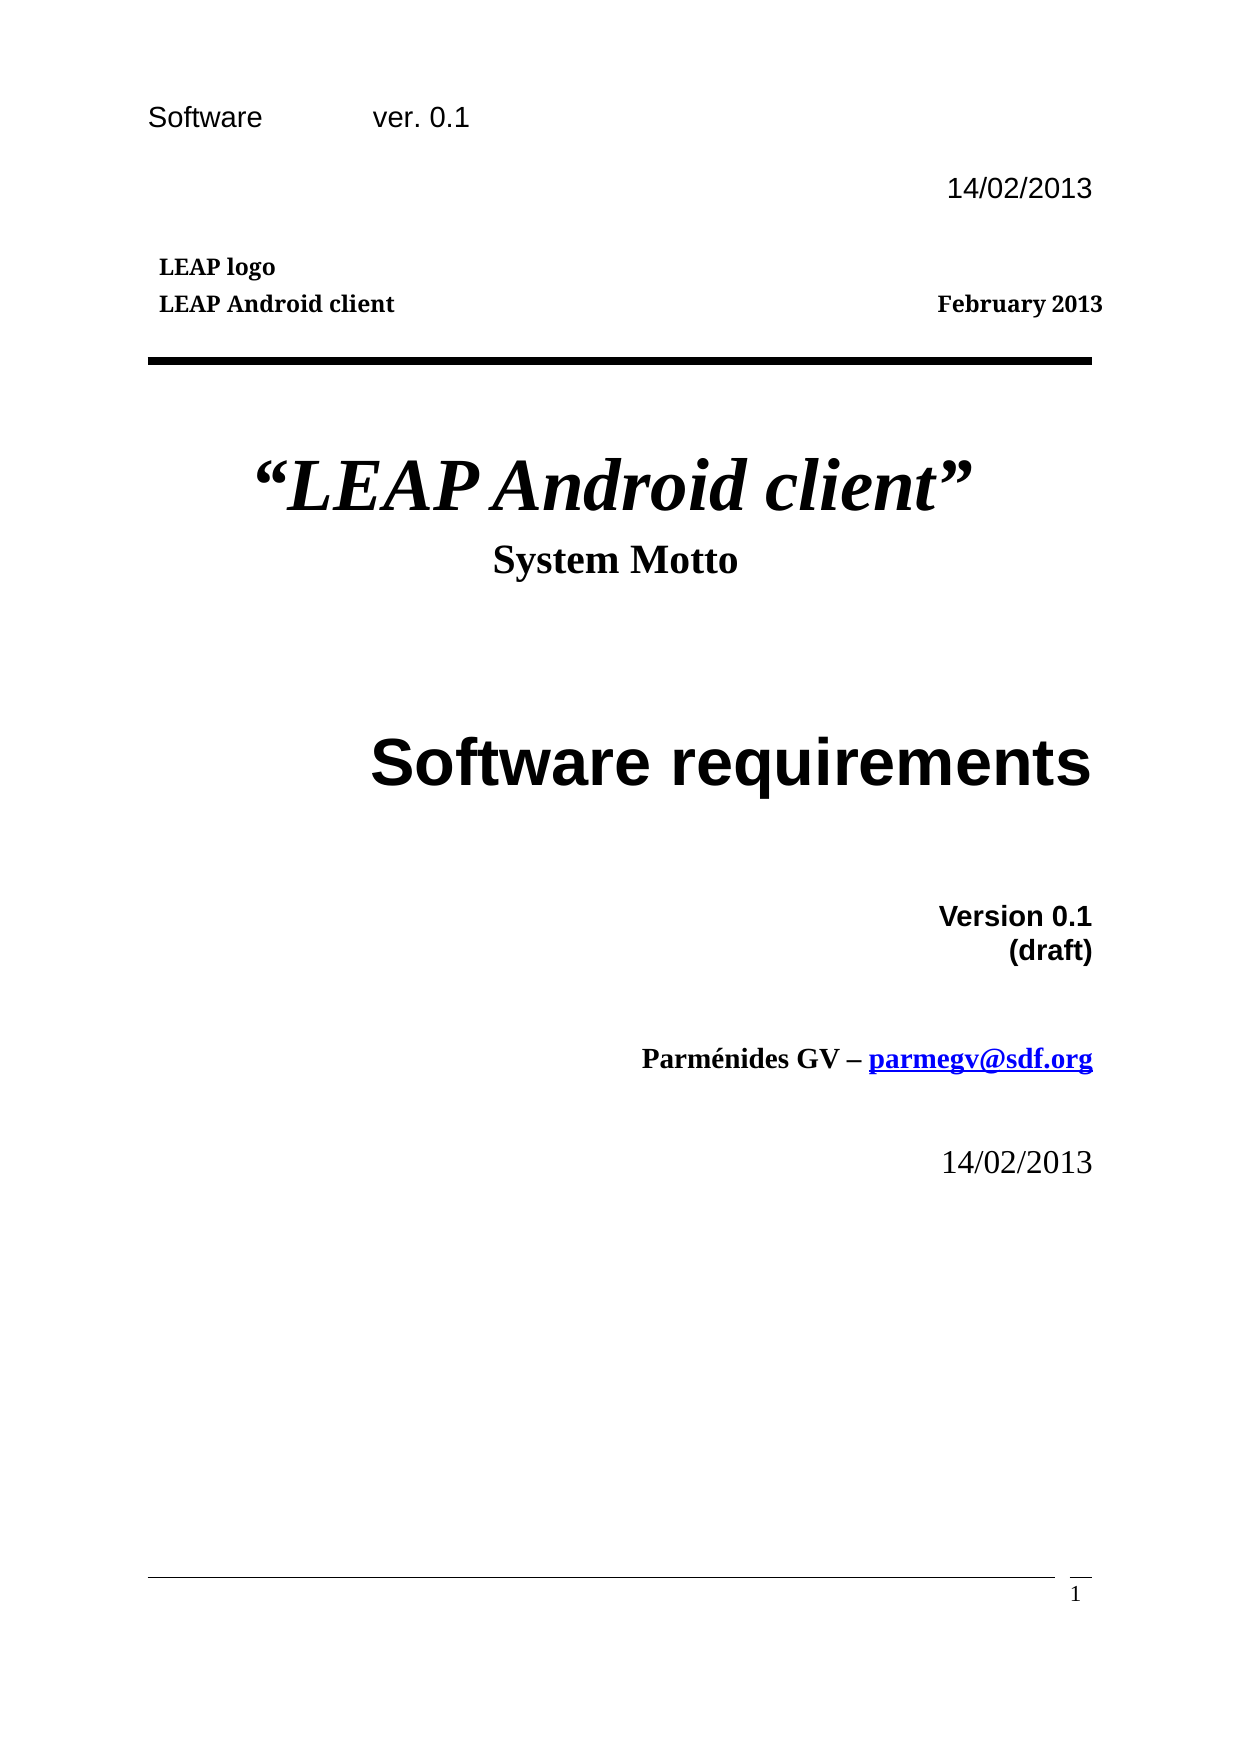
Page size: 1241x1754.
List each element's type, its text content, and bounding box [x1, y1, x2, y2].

subtitle “LEAP Android client” System Motto [148, 440, 1092, 584]
text Parménides GV – parmegv@sdf.org [148, 1041, 1092, 1075]
subtitle Software requirements [148, 723, 1092, 799]
table_cell LEAP Android client [148, 288, 824, 332]
table_header LEAP logo [148, 251, 1114, 288]
text 14/02/2013 [148, 1142, 1092, 1180]
text Version 0.1 (draft) [148, 899, 1092, 966]
table_cell February 2013 [824, 288, 1114, 332]
